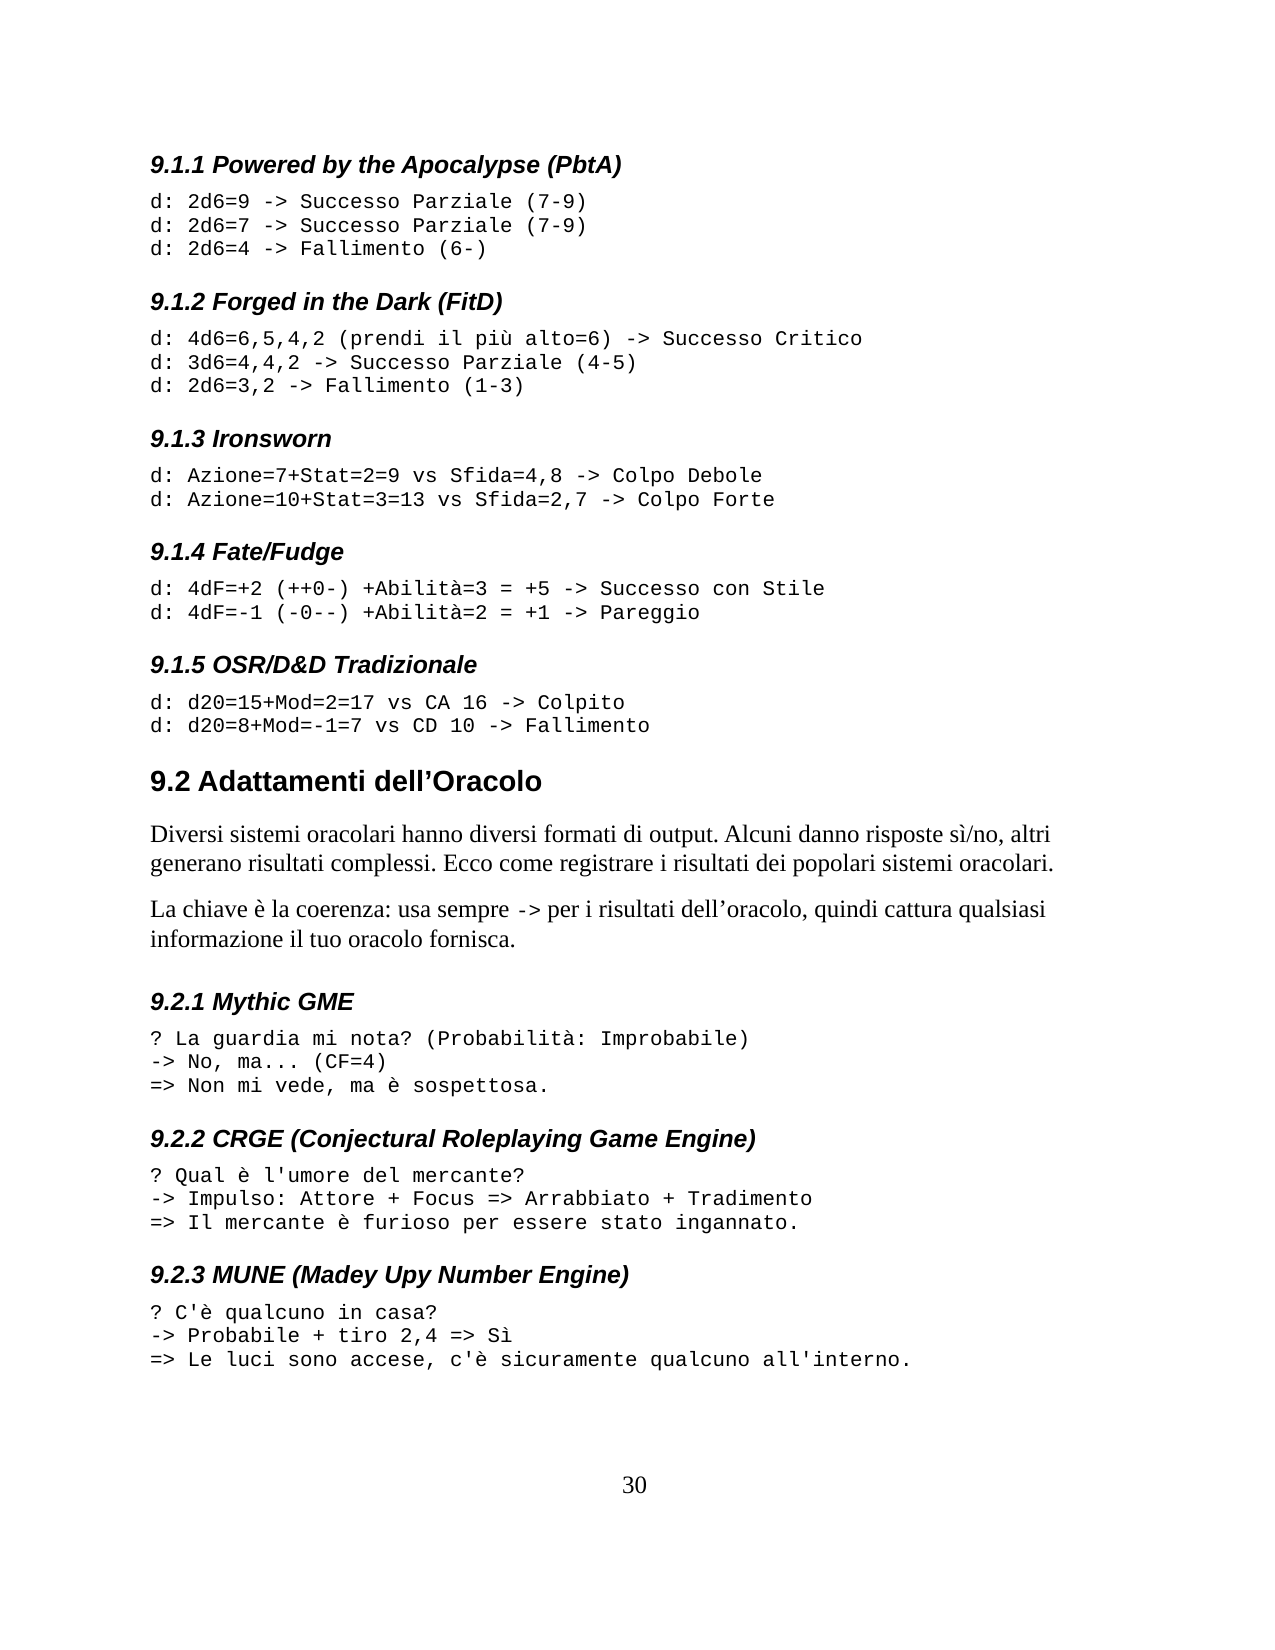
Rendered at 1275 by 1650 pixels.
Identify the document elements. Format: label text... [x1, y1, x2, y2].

subtitle 9.1.1 Powered by the Apocalypse (PbtA) [150, 150, 1125, 178]
subtitle 9.2.3 MUNE (Madey Upy Number Engine) [150, 1261, 1125, 1289]
text => Non mi vede, ma è sospettosa. [150, 1075, 1125, 1099]
text d: 4dF=-1 (-0--) +Abilità=2 = +1 -> Pareggio [150, 602, 1125, 626]
subtitle 9.2.1 Mythic GME [150, 987, 1125, 1015]
subtitle 9.1.3 Ironsworn [150, 424, 1125, 452]
text d: 4dF=+2 (++0-) +Abilità=3 = +5 -> Successo con Stile [150, 578, 1125, 602]
text ? Qual è l'umore del mercante? [150, 1165, 1125, 1188]
subtitle 9.2.2 CRGE (Conjectural Roleplaying Game Engine) [150, 1124, 1125, 1152]
text d: d20=8+Mod=-1=7 vs CD 10 -> Fallimento [150, 715, 1125, 739]
text -> No, ma... (CF=4) [150, 1051, 1125, 1075]
text d: Azione=7+Stat=2=9 vs Sfida=4,8 -> Colpo Debole [150, 465, 1125, 489]
subtitle 9.2 Adattamenti dell’Oracolo [150, 764, 1125, 797]
text Diversi sistemi oracolari hanno diversi formati di output. Alcuni danno risposte sì/no, altri generano risultati complessi. Ecco come registrare i risultati dei popolari sistemi oracolari. [150, 819, 1125, 876]
text => Il mercante è furioso per essere stato ingannato. [150, 1212, 1125, 1236]
text La chiave è la coerenza: usa sempre -> per i risultati dell’oracolo, quindi cattura qualsiasi informazione il tuo oracolo fornisca. [150, 894, 1125, 953]
text d: 2d6=7 -> Successo Parziale (7-9) [150, 215, 1125, 238]
text d: 3d6=4,4,2 -> Successo Parziale (4-5) [150, 352, 1125, 375]
text d: 2d6=4 -> Fallimento (6-) [150, 238, 1125, 262]
text d: 4d6=6,5,4,2 (prendi il più alto=6) -> Successo Critico [150, 328, 1125, 352]
text d: Azione=10+Stat=3=13 vs Sfida=2,7 -> Colpo Forte [150, 489, 1125, 512]
text d: d20=15+Mod=2=17 vs CA 16 -> Colpito [150, 692, 1125, 715]
subtitle 9.1.5 OSR/D&D Tradizionale [150, 651, 1125, 679]
text -> Impulso: Attore + Focus => Arrabbiato + Tradimento [150, 1188, 1125, 1212]
subtitle 9.1.2 Forged in the Dark (FitD) [150, 287, 1125, 316]
text d: 2d6=3,2 -> Fallimento (1-3) [150, 375, 1125, 399]
subtitle 9.1.4 Fate/Fudge [150, 537, 1125, 566]
text ? C'è qualcuno in casa? [150, 1302, 1125, 1325]
text -> Probabile + tiro 2,4 => Sì [150, 1325, 1125, 1349]
text => Le luci sono accese, c'è sicuramente qualcuno all'interno. [150, 1349, 1125, 1373]
text d: 2d6=9 -> Successo Parziale (7-9) [150, 191, 1125, 215]
text ? La guardia mi nota? (Probabilità: Improbabile) [150, 1028, 1125, 1051]
